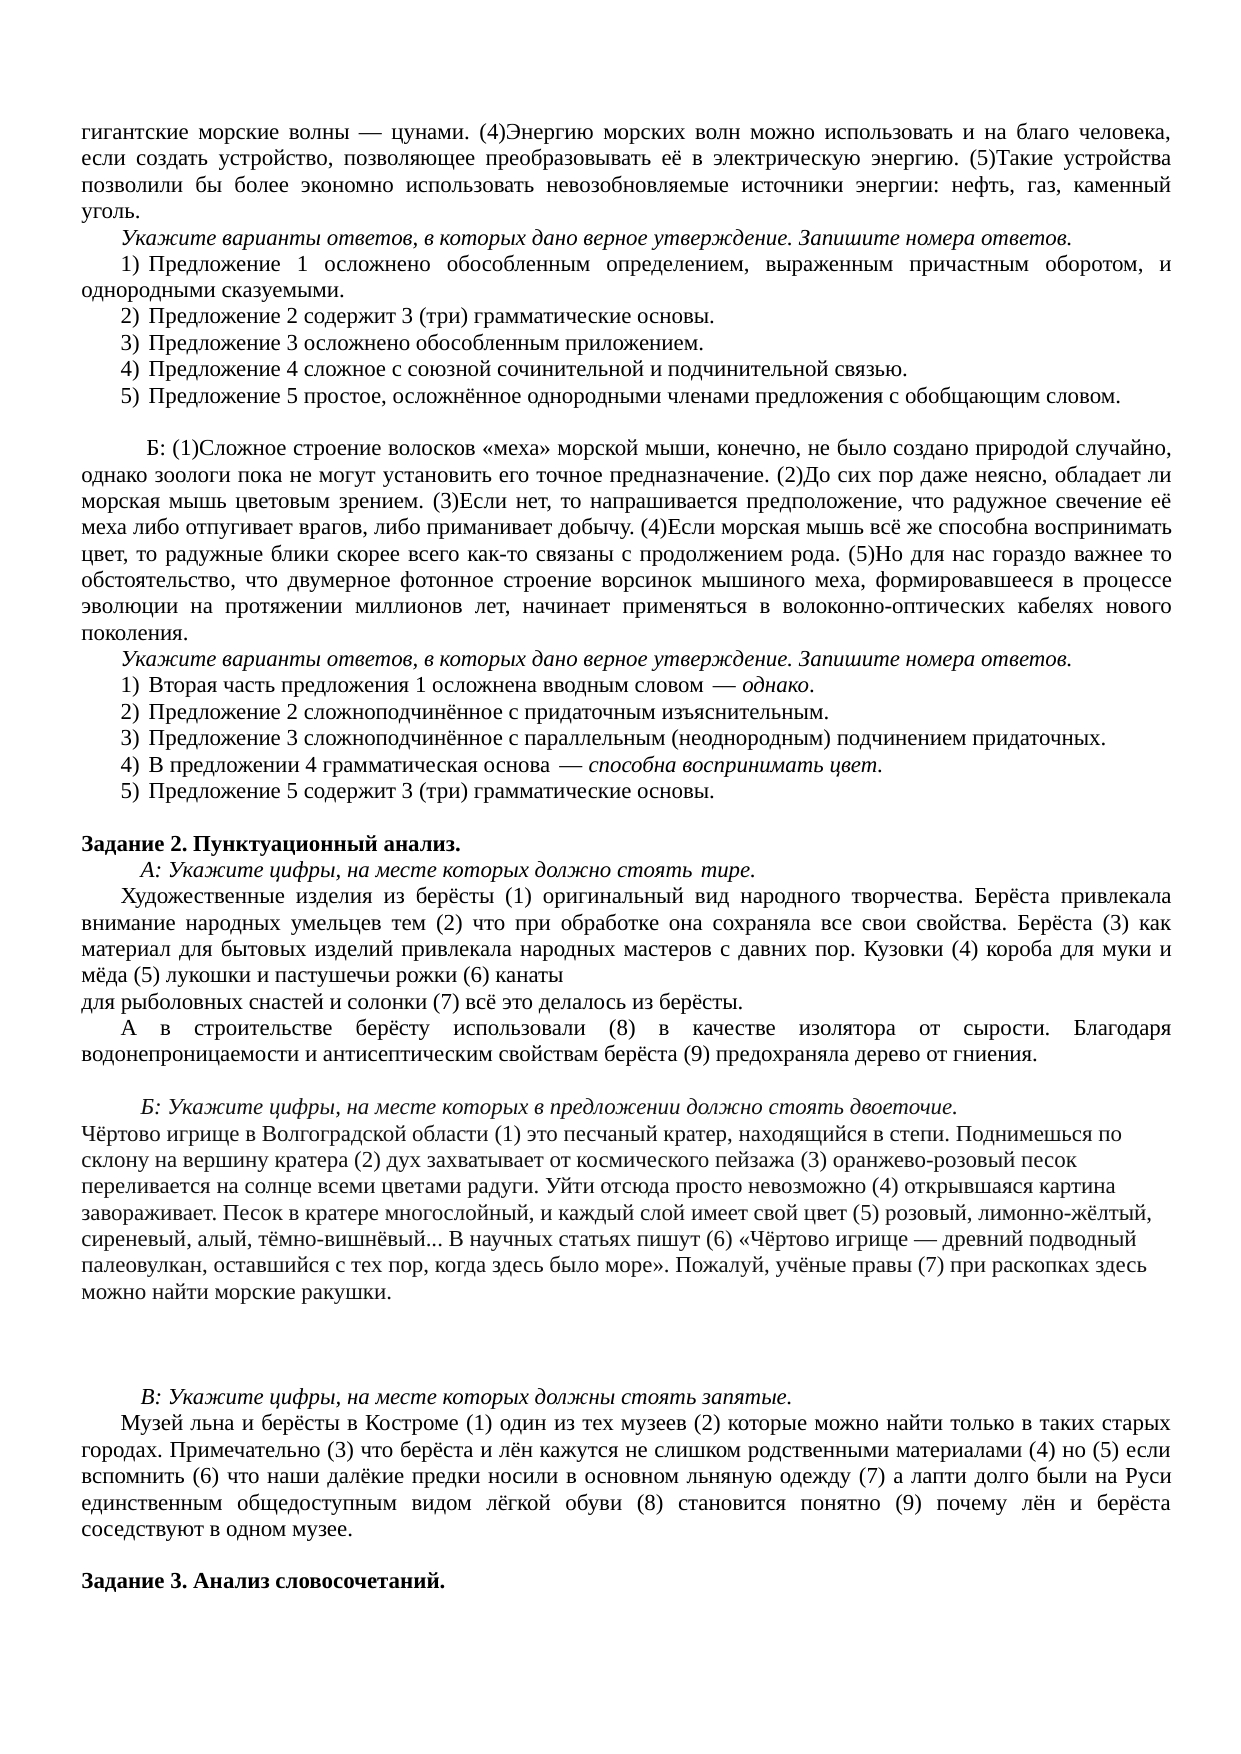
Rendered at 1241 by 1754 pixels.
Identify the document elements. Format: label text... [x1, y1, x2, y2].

text 4) В предложении 4 грамматическая основа — способна воспринимать цвет. [81, 751, 1173, 777]
text Б: (1)Сложное строение волосков «меха» морской мыши, конечно, не было создано природой случайно, однако зоологи пока не могут установить его точное предназначение. (2)До сих пор даже неясно, обладает ли морская мышь цветовым зрением. (3)Если нет, то напрашивается предположение, что радужное свечение её меха либо отпугивает врагов, либо приманивает добычу. (4)Если морская мышь всё же способна воспринимать цвет, то радужные блики скорее всего как-то связаны с продолжением рода. (5)Но для нас гораздо важнее то обстоятельство, что двумерное фотонное строение ворсинок мышиного меха, формировавшееся в процессе эволюции на протяжении миллионов лет, начинает применяться в волоконно-оптических кабелях нового поколения. [81, 434, 1173, 645]
text 3) Предложение 3 осложнено обособленным приложением. [81, 329, 1173, 355]
text Б: Укажите цифры, на месте которых в предложении должно стоять двоеточие. [81, 1093, 1173, 1119]
text гигантские морские волны — цунами. (4)Энергию морских волн можно использовать и на благо человека, если создать устройство, позволяющее преобразовывать её в электрическую энергию. (5)Такие устройства позволили бы более экономно использовать невозобновляемые источники энергии: нефть, газ, каменный уголь. [81, 118, 1173, 223]
text Чёртово игрище в Волгоградской области (1) это песчаный кратер, находящийся в степи. Поднимешься по склону на вершину кратера (2) дух захватывает от космического пейзажа (3) оранжево-розовый песок переливается на солнце всеми цветами радуги. Уйти отсюда просто невозможно (4) открывшаяся картина завораживает. Песок в кратере многослойный, и каждый слой имеет свой цвет (5) розовый, лимонно-жёлтый, сиреневый, алый, тёмно-вишнёвый... В научных статьях пишут (6) «Чёртово игрище — древний подводный палеовулкан, оставшийся с тех пор, когда здесь было море». Пожалуй, учёные правы (7) при раскопках здесь можно найти морские ракушки. [81, 1119, 1173, 1304]
text 4) Предложение 4 сложное с союзной сочинительной и подчинительной связью. [81, 355, 1173, 382]
text В: Укажите цифры, на месте которых должны стоять запятые. [81, 1383, 1173, 1409]
text Музей льна и берёсты в Костроме (1) один из тех музеев (2) которые можно найти только в таких старых городах. Примечательно (3) что берёста и лён кажутся не слишком родственными материалами (4) но (5) если вспомнить (6) что наши далёкие предки носили в основном льняную одежду (7) а лапти долго были на Руси единственным общедоступным видом лёгкой обуви (8) становится понятно (9) почему лён и берёста соседствуют в одном музее. [81, 1409, 1173, 1541]
text Художественные изделия из берёсты (1) оригинальный вид народного творчества. Берёста привлекала внимание народных умельцев тем (2) что при обработке она сохраняла все свои свойства. Берёста (3) как материал для бытовых изделий привлекала народных мастеров с давних пор. Кузовки (4) короба для муки и мёда (5) лукошки и пастушечьи рожки (6) канаты [81, 882, 1173, 988]
text 1) Предложение 1 осложнено обособленным определением, выраженным причастным оборотом, и однородными сказуемыми. [81, 250, 1173, 303]
text 2) Предложение 2 сложноподчинённое с придаточным изъяснительным. [81, 698, 1173, 724]
text Укажите варианты ответов, в которых дано верное утверждение. Запишите номера ответов. [81, 645, 1173, 672]
text А в строительстве берёсту использовали (8) в качестве изолятора от сырости. Благодаря водонепроницаемости и антисептическим свойствам берёста (9) предохраняла дерево от гниения. [81, 1014, 1173, 1067]
text Укажите варианты ответов, в которых дано верное утверждение. Запишите номера ответов. [81, 223, 1173, 250]
text Задание 2. Пунктуационный анализ. [81, 830, 1173, 856]
text 2) Предложение 2 содержит 3 (три) грамматические основы. [81, 303, 1173, 329]
text Задание 3. Анализ словосочетаний. [81, 1568, 1173, 1594]
text 3) Предложение 3 сложноподчинённое с параллельным (неоднородным) подчинением придаточных. [81, 724, 1173, 751]
text А: Укажите цифры, на месте которых должно стоять тире. [81, 856, 1173, 882]
text для рыболовных снастей и солонки (7) всё это делалось из берёсты. [81, 988, 1173, 1014]
text 5) Предложение 5 простое, осложнённое однородными членами предложения с обобщающим словом. [81, 382, 1173, 408]
text 5) Предложение 5 содержит 3 (три) грамматические основы. [81, 777, 1173, 803]
text 1) Вторая часть предложения 1 осложнена вводным словом — однако. [81, 672, 1173, 698]
